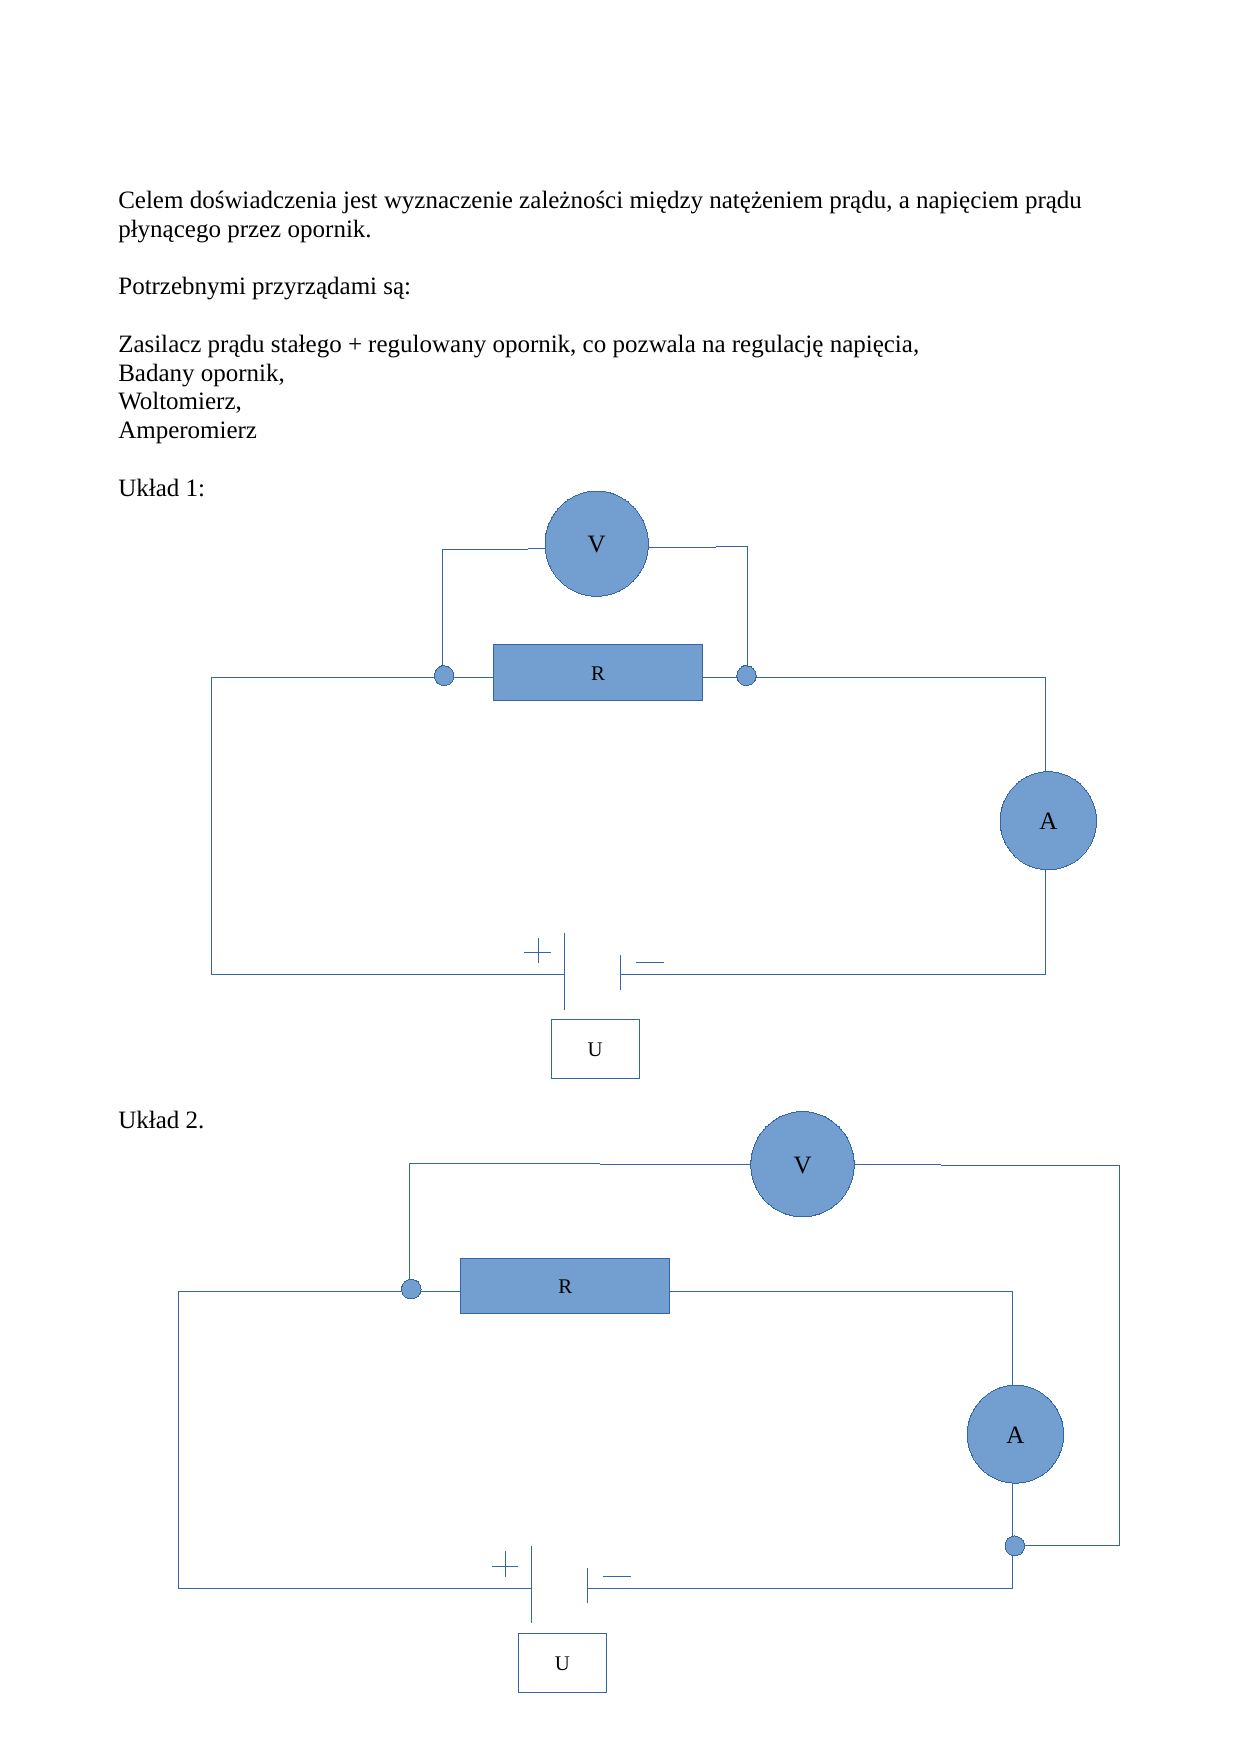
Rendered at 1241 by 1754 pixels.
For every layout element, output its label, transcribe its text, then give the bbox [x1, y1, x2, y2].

text Potrzebnymi przyrządami są: [118, 271, 1122, 300]
text Badany opornik, [118, 358, 1122, 386]
text Amperomierz [118, 415, 1122, 444]
text Woltomierz, [118, 386, 1122, 415]
text Celem doświadczenia jest wyznaczenie zależności między natężeniem prądu, a napięciem prądu płynącego przez opornik. [118, 185, 1122, 243]
text Zasilacz prądu stałego + regulowany opornik, co pozwala na regulację napięcia, [118, 329, 1122, 358]
text Układ 1: [118, 473, 1122, 501]
text Układ 2. [118, 1105, 1122, 1134]
